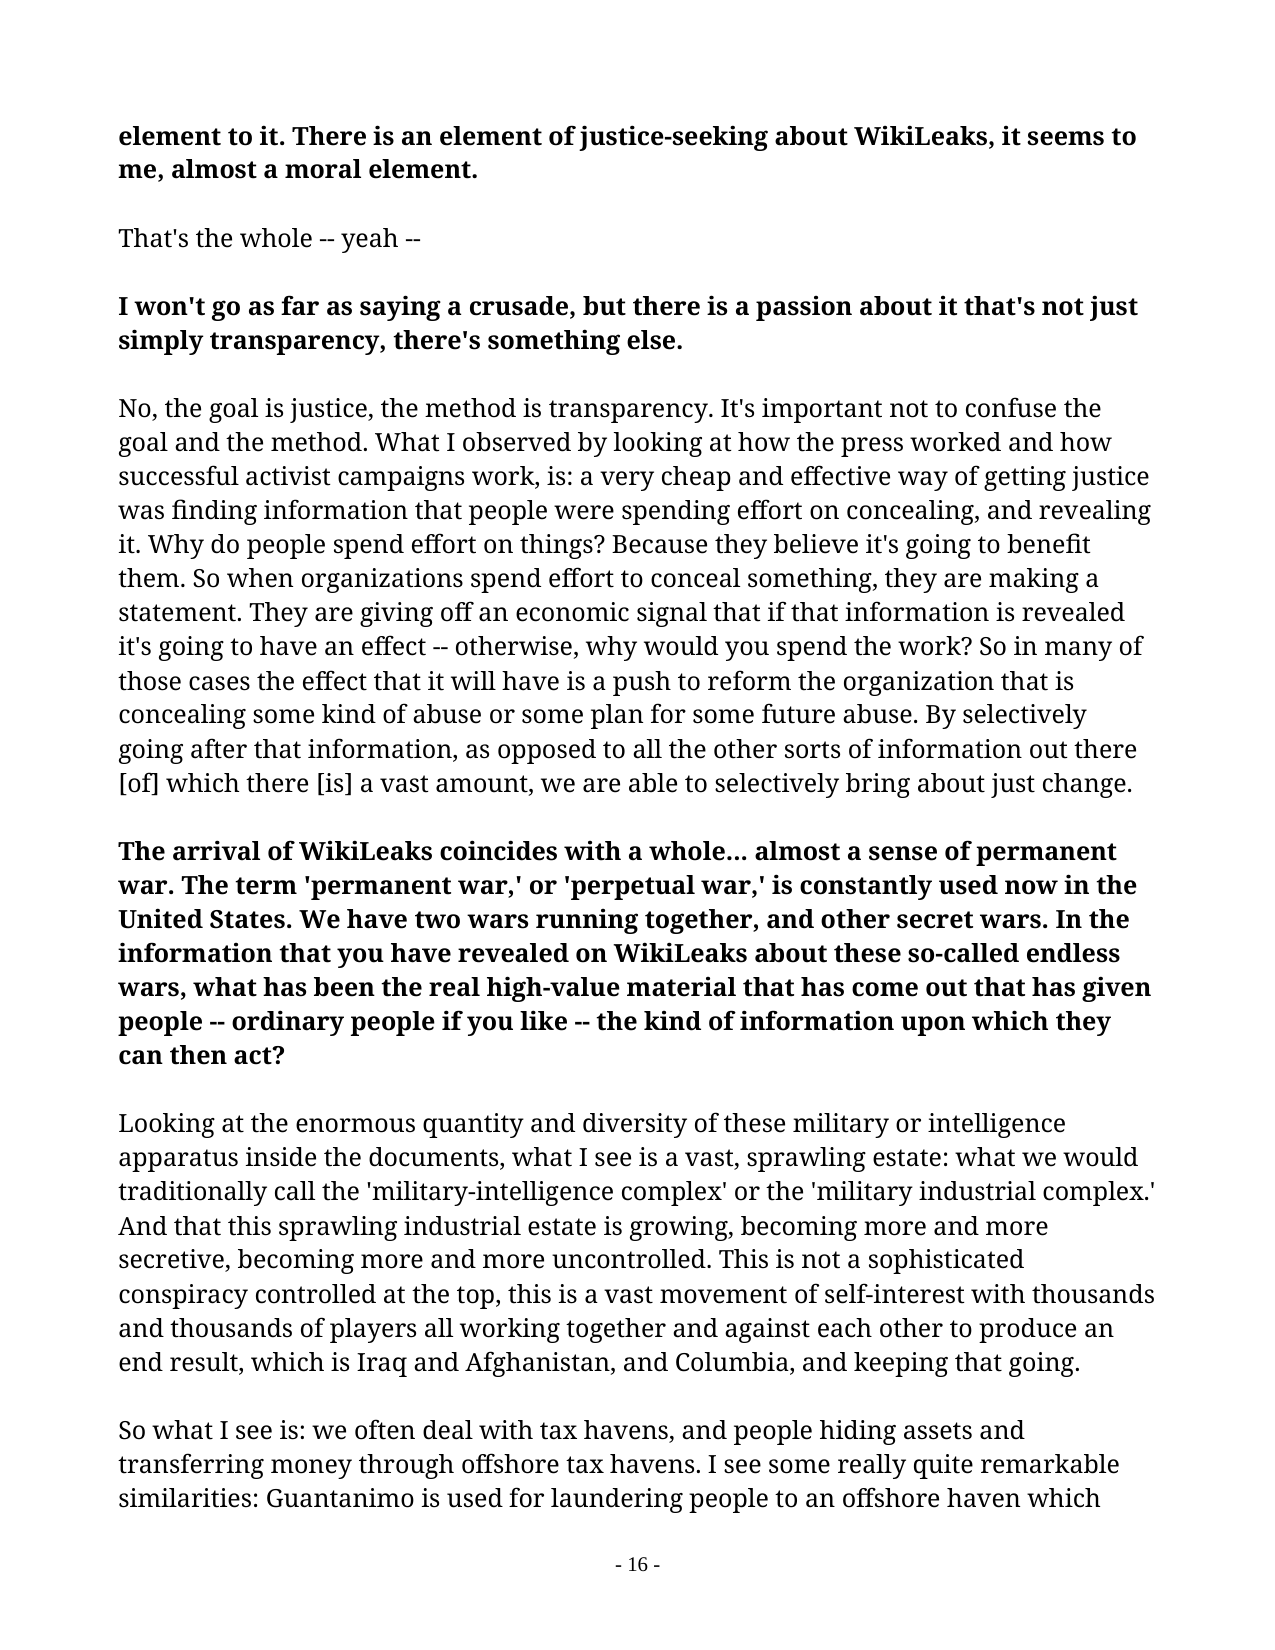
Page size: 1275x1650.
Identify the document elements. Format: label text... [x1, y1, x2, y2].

text No, the goal is justice, the method is transparency. It's important not to confuse the goal and the method. What I observed by looking at how the press worked and how successful activist campaigns work, is: a very cheap and effective way of getting justice was finding information that people were spending effort on concealing, and revealing it. Why do people spend effort on things? Because they believe it's going to benefit them. So when organizations spend effort to conceal something, they are making a statement. They are giving off an economic signal that if that information is revealed it's going to have an effect -- otherwise, why would you spend the work? So in many of those cases the effect that it will have is a push to reform the organization that is concealing some kind of abuse or some plan for some future abuse. By selectively going after that information, as opposed to all the other sorts of information out there [of] which there [is] a vast amount, we are able to selectively bring about just change. [118, 391, 1157, 799]
text element to it. There is an element of justice-seeking about WikiLeaks, it seems to me, almost a moral element. [118, 118, 1157, 186]
text I won't go as far as saying a crusade, but there is a passion about it that's not just simply transparency, there's something else. [118, 288, 1157, 357]
text That's the whole -- yeah -- [118, 220, 1157, 254]
text The arrival of WikiLeaks coincides with a whole... almost a sense of permanent war. The term 'permanent war,' or 'perpetual war,' is constantly used now in the United States. We have two wars running together, and other secret wars. In the information that you have revealed on WikiLeaks about these so-called endless wars, what has been the real high-value material that has come out that has given people -- ordinary people if you like -- the kind of information upon which they can then act? [118, 833, 1157, 1072]
text So what I see is: we often deal with tax havens, and people hiding assets and transferring money through offshore tax havens. I see some really quite remarkable similarities: Guantanimo is used for laundering people to an offshore haven which [118, 1412, 1157, 1515]
text Looking at the enormous quantity and diversity of these military or intelligence apparatus inside the documents, what I see is a vast, sprawling estate: what we would traditionally call the 'military-intelligence complex' or the 'military industrial complex.' And that this sprawling industrial estate is growing, becoming more and more secretive, becoming more and more uncontrolled. This is not a sophisticated conspiracy controlled at the top, this is a vast movement of self-interest with thousands and thousands of players all working together and against each other to produce an end result, which is Iraq and Afghanistan, and Columbia, and keeping that going. [118, 1106, 1157, 1378]
